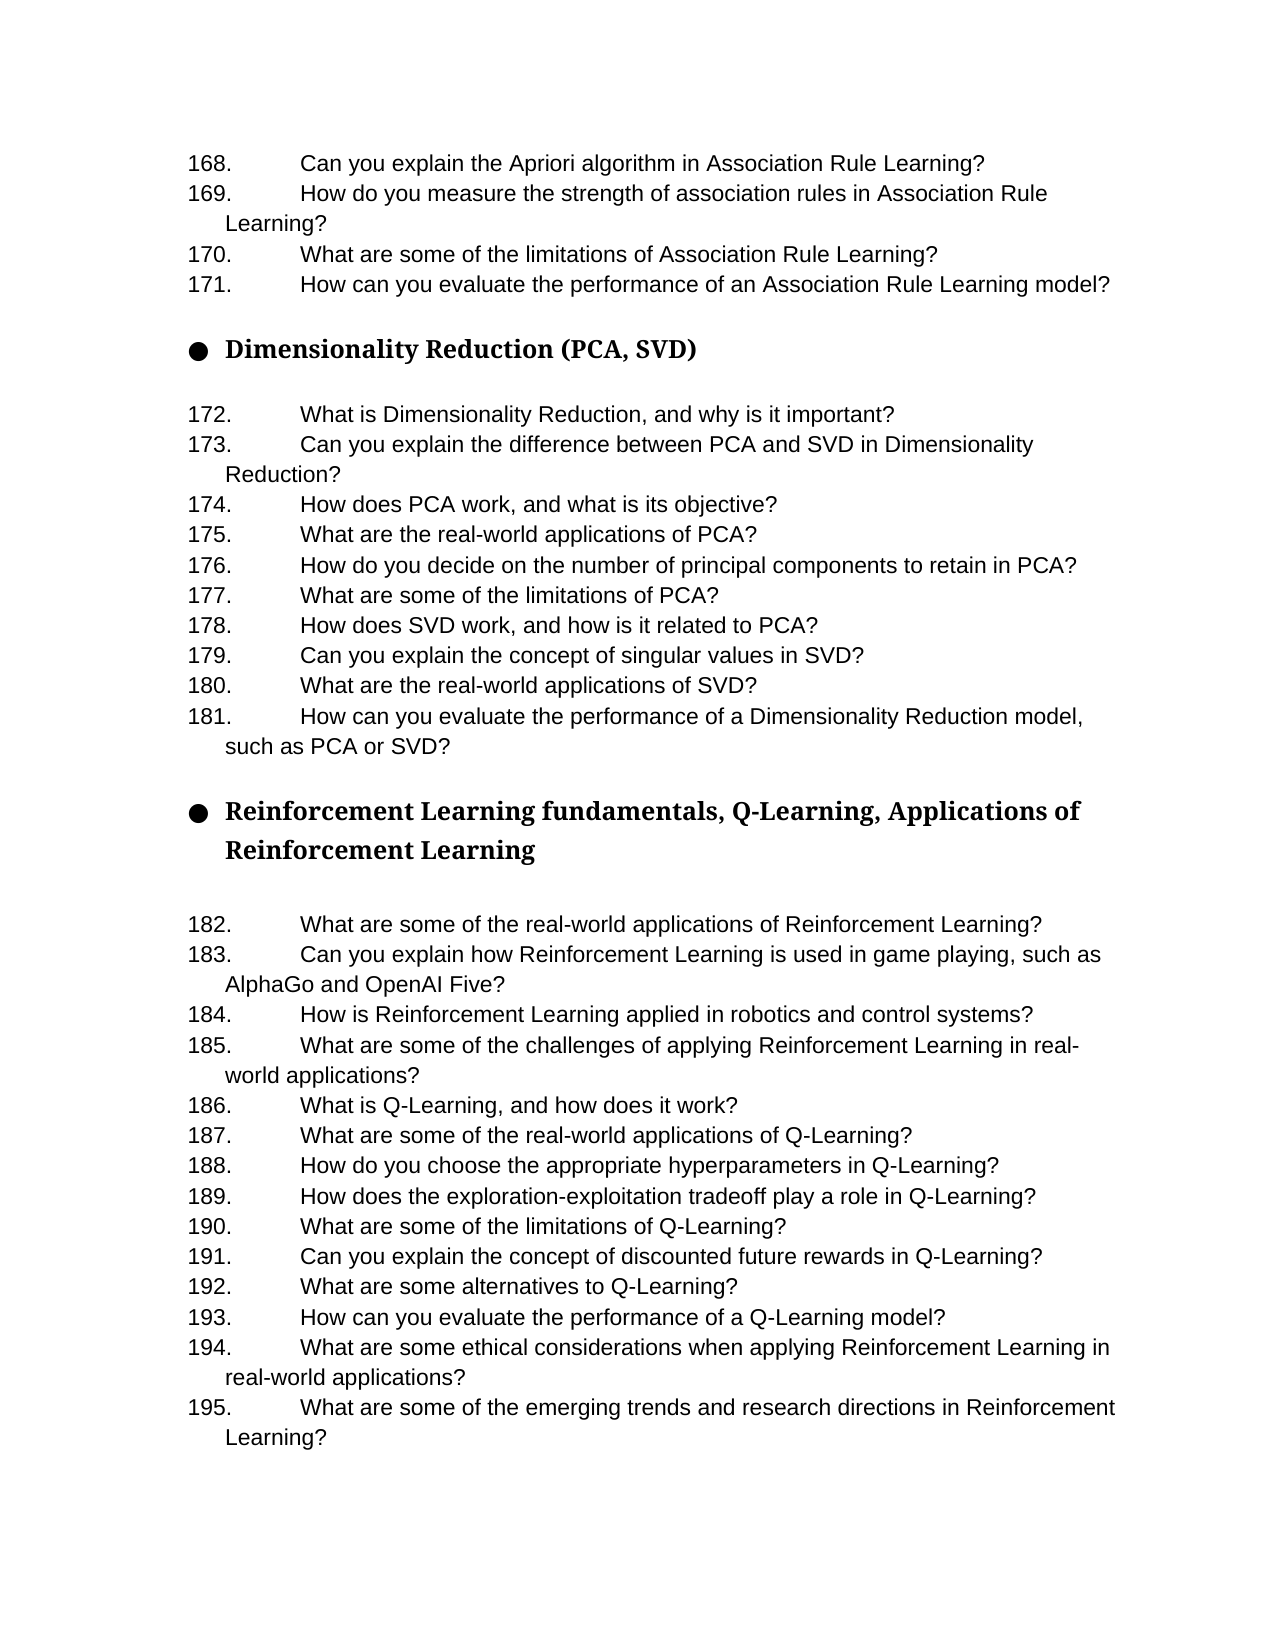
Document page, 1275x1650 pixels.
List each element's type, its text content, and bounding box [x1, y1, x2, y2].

list What are the real-world applications of SVD? [187, 672, 1125, 699]
list What are some of the limitations of Association Rule Learning? [187, 241, 1125, 267]
list How can you evaluate the performance of a Q-Learning model? [187, 1303, 1125, 1330]
list How does SVD work, and how is it related to PCA? [187, 612, 1125, 638]
list What is Q-Learning, and how does it work? [187, 1092, 1125, 1118]
list Can you explain the concept of singular values in SVD? [187, 642, 1125, 669]
list How do you choose the appropriate hyperparameters in Q-Learning? [187, 1152, 1125, 1179]
list What are some of the limitations of Q-Learning? [187, 1213, 1125, 1239]
list Can you explain how Reinforcement Learning is used in game playing, such as AlphaGo and OpenAI Five? [187, 941, 1125, 998]
list How does the exploration-exploitation tradeoff play a role in Q-Learning? [187, 1183, 1125, 1209]
list What are some alternatives to Q-Learning? [187, 1273, 1125, 1300]
list What are some of the limitations of PCA? [187, 582, 1125, 608]
list What are the real-world applications of PCA? [187, 521, 1125, 548]
list How do you measure the strength of association rules in Association Rule Learning? [187, 180, 1125, 237]
list Reinforcement Learning fundamentals, Q-Learning, Applications of Reinforcement Learning [187, 793, 1125, 867]
list What are some ethical considerations when applying Reinforcement Learning in real-world applications? [187, 1334, 1125, 1390]
list What are some of the emerging trends and research directions in Reinforcement Learning? [187, 1394, 1125, 1451]
list Can you explain the Apriori algorithm in Association Rule Learning? [187, 150, 1125, 176]
list How does PCA work, and what is its objective? [187, 491, 1125, 518]
list What are some of the real-world applications of Reinforcement Learning? [187, 911, 1125, 937]
list Dimensionality Reduction (PCA, SVD) [187, 331, 1125, 365]
list How can you evaluate the performance of an Association Rule Learning model? [187, 271, 1125, 297]
list Can you explain the difference between PCA and SVD in Dimensionality Reduction? [187, 431, 1125, 487]
list How do you decide on the number of principal components to retain in PCA? [187, 552, 1125, 578]
list What is Dimensionality Reduction, and why is it important? [187, 401, 1125, 427]
list Can you explain the concept of discounted future rewards in Q-Learning? [187, 1243, 1125, 1269]
list What are some of the real-world applications of Q-Learning? [187, 1122, 1125, 1149]
list How can you evaluate the performance of a Dimensionality Reduction model, such as PCA or SVD? [187, 703, 1125, 759]
list What are some of the challenges of applying Reinforcement Learning in real-world applications? [187, 1032, 1125, 1088]
list How is Reinforcement Learning applied in robotics and control systems? [187, 1001, 1125, 1028]
